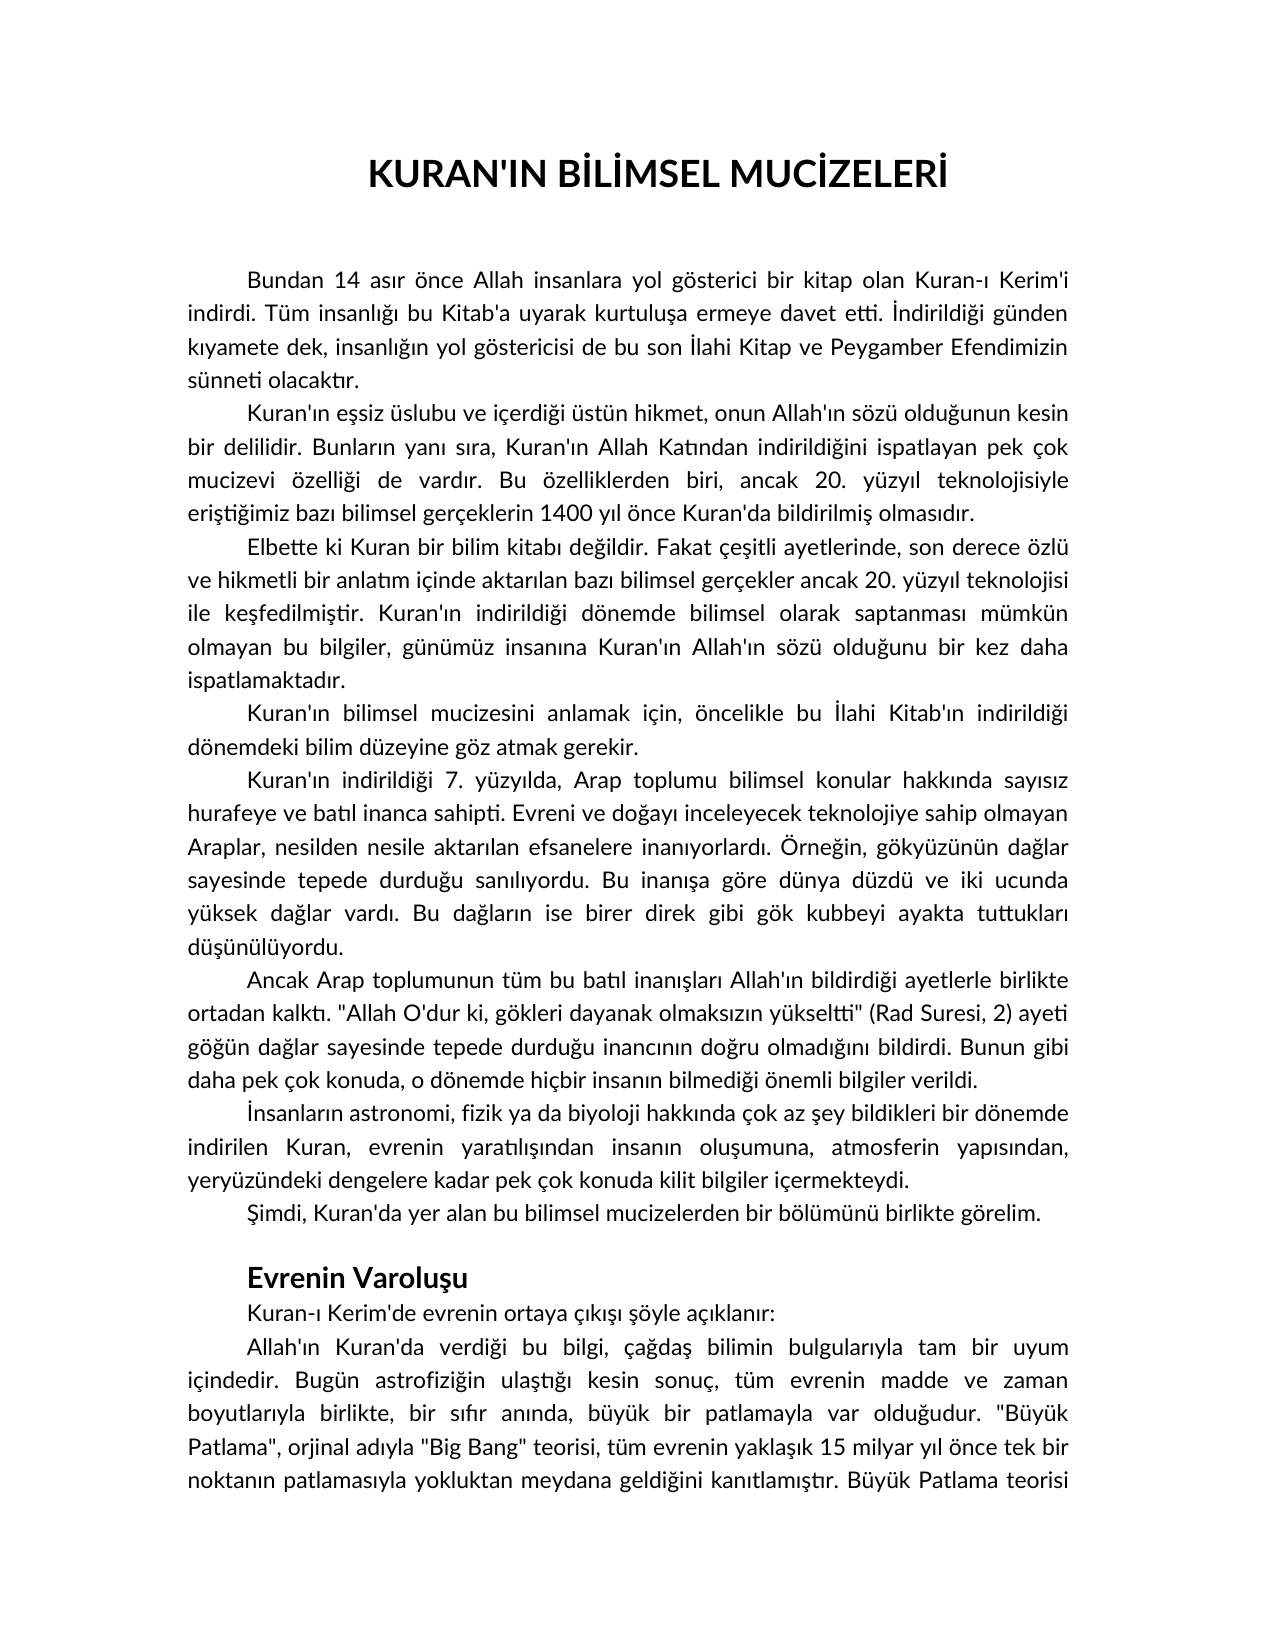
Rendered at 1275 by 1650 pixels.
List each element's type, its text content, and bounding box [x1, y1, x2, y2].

text Şimdi, Kuran'da yer alan bu bilimsel mucizelerden bir bölümünü birlikte görelim. [187, 1195, 1070, 1228]
text Elbette ki Kuran bir bilim kitabı değildir. Fakat çeşitli ayetlerinde, son derece özlü ve hikmetli bir anlatım içinde aktarılan bazı bilimsel gerçekler ancak 20. yüzyıl teknolojisi ile keşfedilmiştir. Kuran'ın indirildiği dönemde bilimsel olarak saptanması mümkün olmayan bu bilgiler, günümüz insanına Kuran'ın Allah'ın sözü olduğunu bir kez daha ispatlamaktadır. [187, 528, 1070, 695]
text Evrenin Varoluşu [187, 1262, 1070, 1295]
text Allah'ın Kuran'da verdiği bu bilgi, çağdaş bilimin bulgularıyla tam bir uyum içindedir. Bugün astrofiziğin ulaştığı kesin sonuç, tüm evrenin madde ve zaman boyutlarıyla birlikte, bir sıfır anında, büyük bir patlamayla var olduğudur. "Büyük Patlama", orjinal adıyla "Big Bang" teorisi, tüm evrenin yaklaşık 15 milyar yıl önce tek bir noktanın patlamasıyla yokluktan meydana geldiğini kanıtlamıştır. Büyük Patlama teorisi [187, 1328, 1070, 1495]
text İnsanların astronomi, fizik ya da biyoloji hakkında çok az şey bildikleri bir dönemde indirilen Kuran, evrenin yaratılışından insanın oluşumuna, atmosferin yapısından, yeryüzündeki dengelere kadar pek çok konuda kilit bilgiler içermekteydi. [187, 1095, 1070, 1195]
text Kuran'ın indirildiği 7. yüzyılda, Arap toplumu bilimsel konular hakkında sayısız hurafeye ve batıl inanca sahipti. Evreni ve doğayı inceleyecek teknolojiye sahip olmayan Araplar, nesilden nesile aktarılan efsanelere inanıyorlardı. Örneğin, gökyüzünün dağlar sayesinde tepede durduğu sanılıyordu. Bu inanışa göre dünya düzdü ve iki ucunda yüksek dağlar vardı. Bu dağların ise birer direk gibi gök kubbeyi ayakta tuttukları düşünülüyordu. [187, 762, 1070, 962]
text KURAN'IN BİLİMSEL MUCİZELERİ [187, 150, 1070, 195]
text Kuran-ı Kerim'de evrenin ortaya çıkışı şöyle açıklanır: [187, 1295, 1070, 1328]
text Kuran'ın eşsiz üslubu ve içerdiği üstün hikmet, onun Allah'ın sözü olduğunun kesin bir delilidir. Bunların yanı sıra, Kuran'ın Allah Katından indirildiğini ispatlayan pek çok mucizevi özelliği de vardır. Bu özelliklerden biri, ancak 20. yüzyıl teknolojisiyle eriştiğimiz bazı bilimsel gerçeklerin 1400 yıl önce Kuran'da bildirilmiş olmasıdır. [187, 395, 1070, 528]
text Ancak Arap toplumunun tüm bu batıl inanışları Allah'ın bildirdiği ayetlerle birlikte ortadan kalktı. "Allah O'dur ki, gökleri dayanak olmaksızın yükseltti" (Rad Suresi, 2) ayeti göğün dağlar sayesinde tepede durduğu inancının doğru olmadığını bildirdi. Bunun gibi daha pek çok konuda, o dönemde hiçbir insanın bilmediği önemli bilgiler verildi. [187, 962, 1070, 1095]
text Bundan 14 asır önce Allah insanlara yol gösterici bir kitap olan Kuran-ı Kerim'i indirdi. Tüm insanlığı bu Kitab'a uyarak kurtuluşa ermeye davet etti. İndirildiği günden kıyamete dek, insanlığın yol göstericisi de bu son İlahi Kitap ve Peygamber Efendimizin sünneti olacaktır. [187, 262, 1070, 395]
text Kuran'ın bilimsel mucizesini anlamak için, öncelikle bu İlahi Kitab'ın indirildiği dönemdeki bilim düzeyine göz atmak gerekir. [187, 695, 1070, 762]
